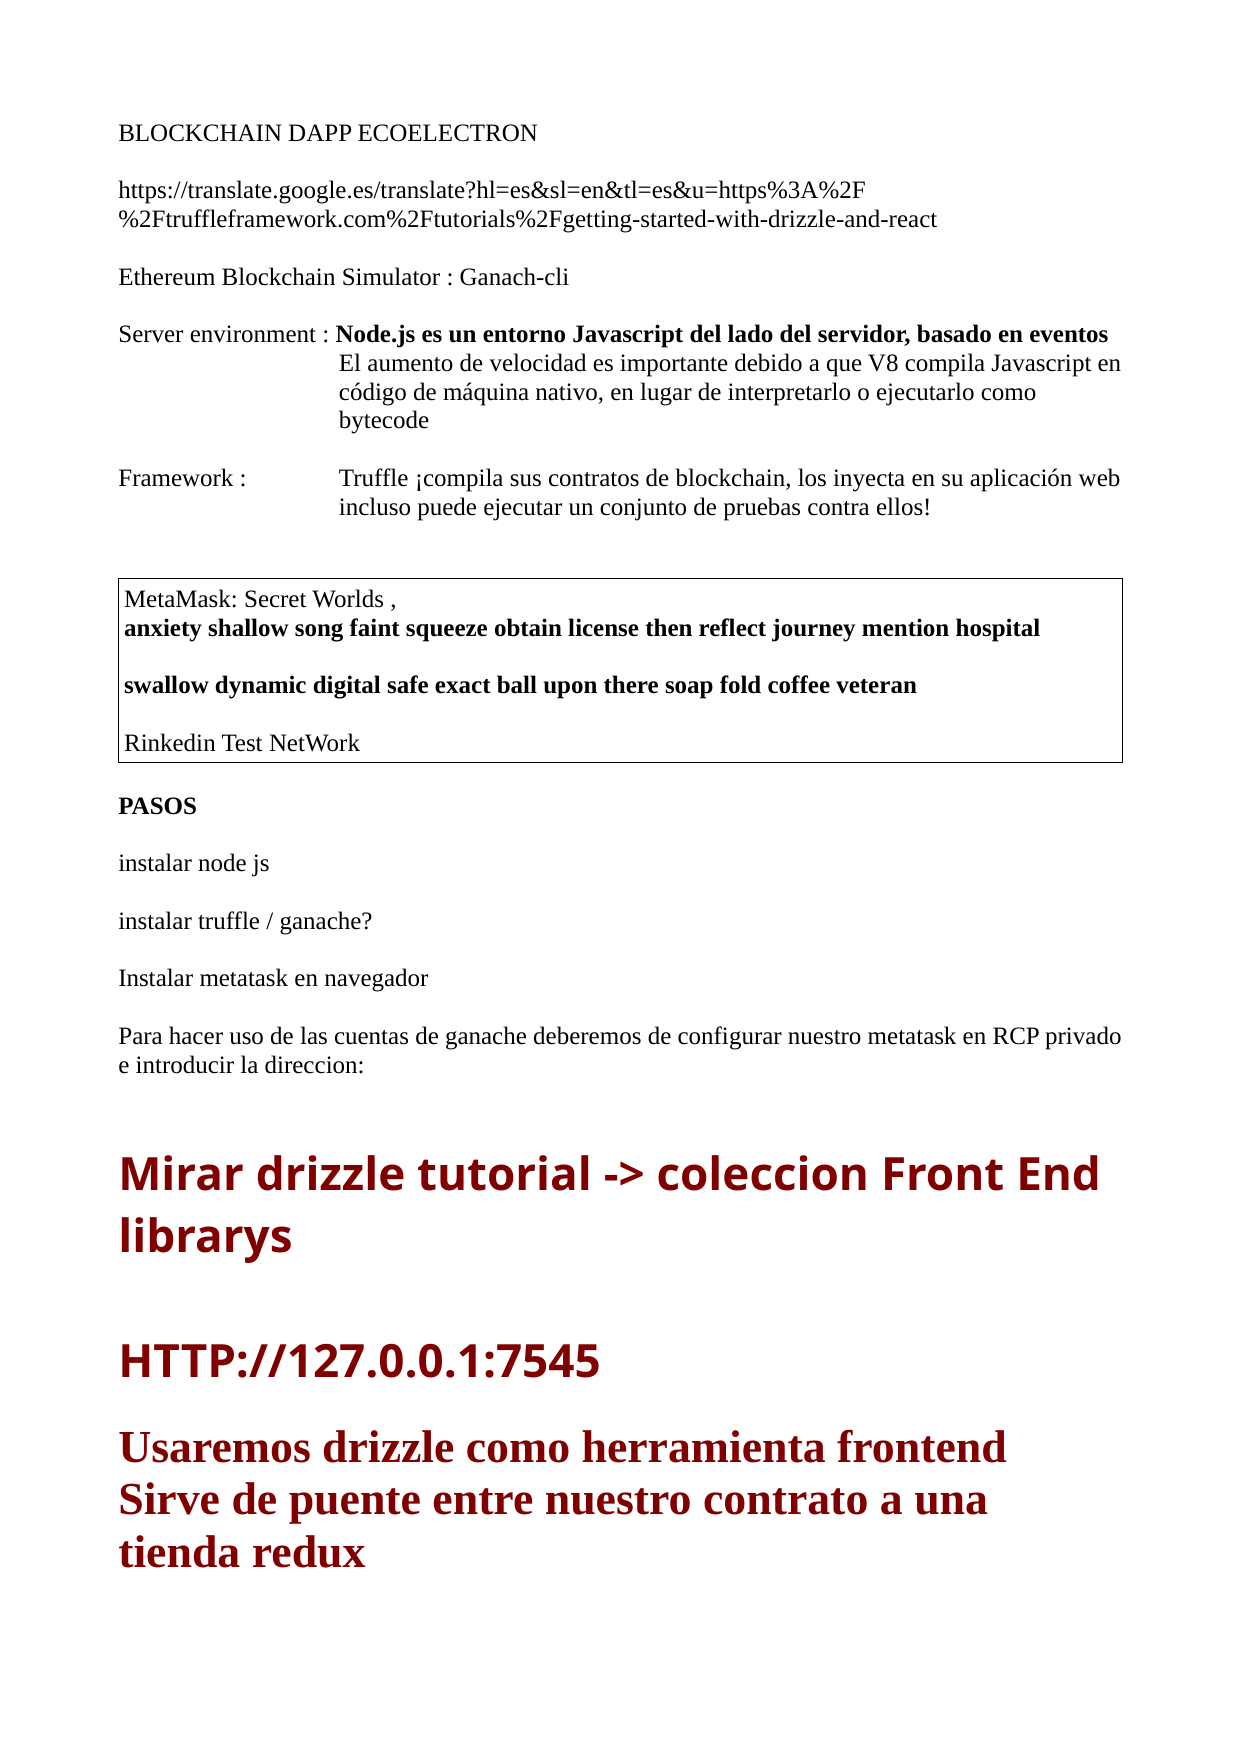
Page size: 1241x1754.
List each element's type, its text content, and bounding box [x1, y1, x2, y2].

table_header MetaMask: Secret Worlds , anxiety shallow song faint squeeze obtain license then reflect journey mention hospital swallow dynamic digital safe exact ball upon there soap fold coffee veteran Rinkedin Test NetWork [119, 579, 1122, 762]
text BLOCKCHAIN DAPP ECOELECTRON [118, 118, 1122, 147]
text instalar node js [118, 848, 1122, 877]
text Framework : Truffle ¡compila sus contratos de blockchain, los inyecta en su aplicación web incluso puede ejecutar un conjunto de pruebas contra ellos! [118, 463, 1122, 521]
text HTTP://127.0.0.1:7545 [118, 1328, 1122, 1391]
text Usaremos drizzle como herramienta frontend [118, 1419, 1122, 1472]
text Ethereum Blockchain Simulator : Ganach-cli [118, 262, 1122, 291]
text instalar truffle / ganache? [118, 906, 1122, 935]
text Instalar metatask en navegador [118, 963, 1122, 992]
text Mirar drizzle tutorial -> coleccion Front End librarys [118, 1141, 1122, 1266]
text Server environment : Node.js es un entorno Javascript del lado del servidor, basado en eventos [118, 319, 1122, 348]
text PASOS [118, 791, 1122, 820]
text https://translate.google.es/translate?hl=es&sl=en&tl=es&u=https%3A%2F%2Ftruffleframework.com%2Ftutorials%2Fgetting-started-with-drizzle-and-react [118, 176, 1122, 233]
text Para hacer uso de las cuentas de ganache deberemos de configurar nuestro metatask en RCP privado e introducir la direccion: [118, 1021, 1122, 1078]
text Sirve de puente entre nuestro contrato a una tienda redux [118, 1472, 1122, 1577]
text El aumento de velocidad es importante debido a que V8 compila Javascript en código de máquina nativo, en lugar de interpretarlo o ejecutarlo como bytecode [118, 348, 1122, 434]
